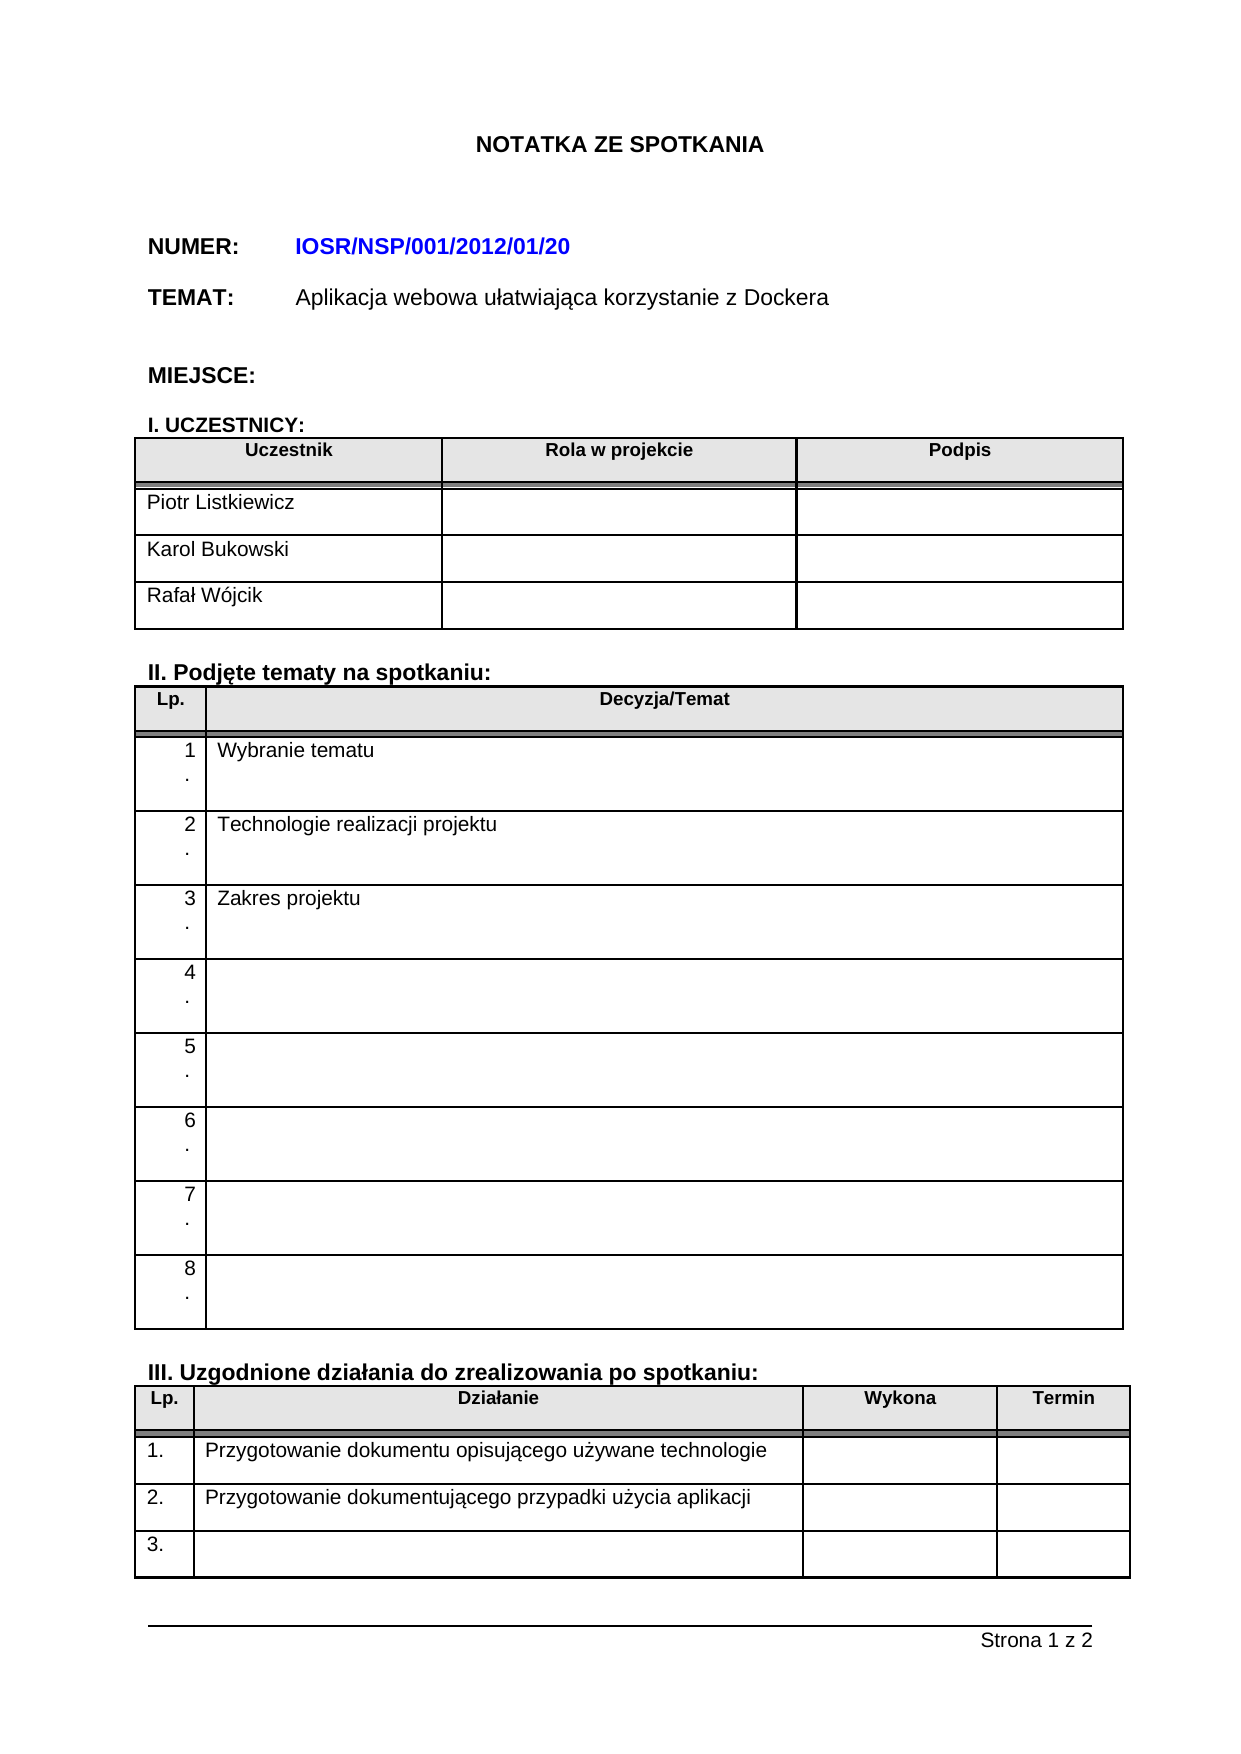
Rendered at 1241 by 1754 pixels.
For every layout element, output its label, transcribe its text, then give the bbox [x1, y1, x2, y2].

table_cell [136, 1256, 205, 1328]
table_cell [136, 812, 205, 884]
table_header Decyzja/Temat [207, 688, 1122, 730]
table_cell [998, 1431, 1129, 1436]
table_cell [804, 1438, 996, 1483]
table_header Termin [998, 1387, 1129, 1429]
table_cell [136, 886, 205, 958]
table_header Lp. [136, 1387, 193, 1429]
table_cell Rafał Wójcik [136, 583, 441, 628]
table_cell [443, 490, 795, 534]
table_cell [136, 483, 441, 487]
table_cell [136, 1431, 193, 1436]
table_cell [207, 1182, 1122, 1254]
table_header Uczestnik [136, 439, 441, 481]
table_cell [136, 960, 205, 1032]
table_cell [998, 1438, 1129, 1483]
table_cell [798, 490, 1122, 534]
table_cell [998, 1485, 1129, 1529]
table_cell Piotr Listkiewicz [136, 490, 441, 534]
table_cell [443, 483, 795, 487]
text MIEJSCE: [148, 362, 1092, 388]
table_cell [136, 732, 205, 736]
text I. UCZESTNICY: [148, 413, 1092, 437]
table_cell [136, 738, 205, 810]
table_header Podpis [798, 439, 1122, 481]
table_cell [207, 960, 1122, 1032]
table_cell [136, 1532, 193, 1576]
table_cell [804, 1431, 996, 1436]
table_cell [136, 1485, 193, 1529]
table_cell [998, 1532, 1129, 1576]
table_cell [207, 1108, 1122, 1180]
table_cell [443, 583, 795, 628]
text NOTATKA ZE SPOTKANIA [148, 131, 1092, 158]
table_cell [136, 1108, 205, 1180]
table_cell Karol Bukowski [136, 536, 441, 581]
table_cell Technologie realizacji projektu [207, 812, 1122, 884]
table_cell [136, 1438, 193, 1483]
table_cell [207, 732, 1122, 736]
table_cell Zakres projektu [207, 886, 1122, 958]
table_cell [804, 1485, 996, 1529]
text TEMAT: Aplikacja webowa ułatwiająca korzystanie z Dockera [148, 284, 1092, 311]
table_cell [195, 1532, 802, 1576]
table_header Lp. [136, 688, 205, 730]
table_cell [207, 1256, 1122, 1328]
text II. Podjęte tematy na spotkaniu: [148, 659, 1092, 685]
text III. Uzgodnione działania do zrealizowania po spotkaniu: [148, 1358, 1092, 1385]
table_header Działanie [195, 1387, 802, 1429]
table_cell Wybranie tematu [207, 738, 1122, 810]
text NUMER: IOSR/NSP/001/2012/01/20 [148, 233, 1092, 260]
table_cell [136, 1034, 205, 1106]
table_cell [804, 1532, 996, 1576]
table_header Wykona [804, 1387, 996, 1429]
table_cell [195, 1431, 802, 1436]
table_cell [798, 583, 1122, 628]
table_cell [207, 1034, 1122, 1106]
table_cell [443, 536, 795, 581]
table_cell [136, 1182, 205, 1254]
table_cell [798, 483, 1122, 487]
table_cell [798, 536, 1122, 581]
table_cell Przygotowanie dokumentu opisującego używane technologie [195, 1438, 802, 1483]
table_cell Przygotowanie dokumentującego przypadki użycia aplikacji [195, 1485, 802, 1529]
table_header Rola w projekcie [443, 439, 795, 481]
